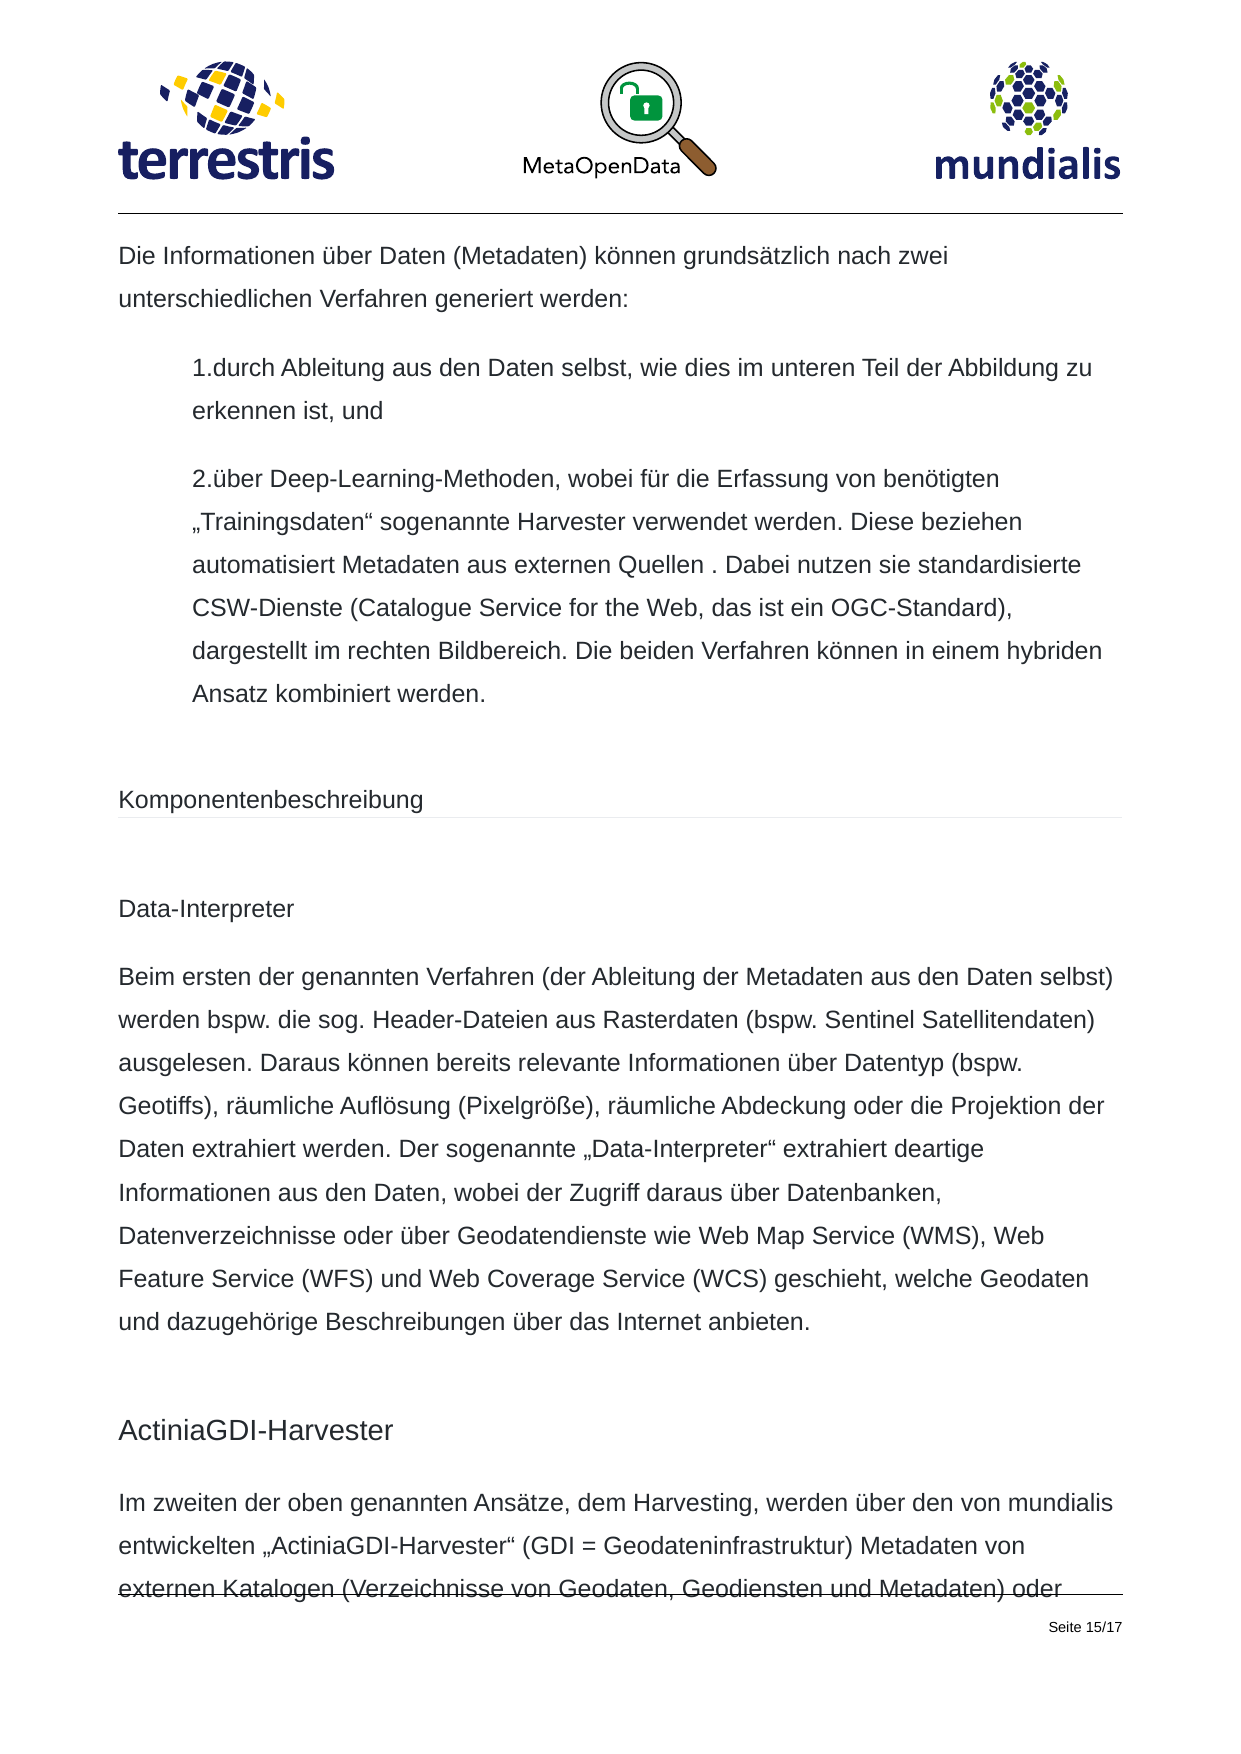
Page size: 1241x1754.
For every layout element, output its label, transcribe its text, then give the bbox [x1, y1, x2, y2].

text Beim ersten der genannten Verfahren (der Ableitung der Metadaten aus den Daten selbst) werden bspw. die sog. Header-Dateien aus Rasterdaten (bspw. Sentinel Satellitendaten) ausgelesen. Daraus können bereits relevante Informationen über Datentyp (bspw. Geotiffs), räumliche Auflösung (Pixelgröße), räumliche Abdeckung oder die Projektion der Daten extrahiert werden. Der sogenannte „Data-Interpreter“ extrahiert deartige Informationen aus den Daten, wobei der Zugriff daraus über Datenbanken, Datenverzeichnisse oder über Geodatendienste wie Web Map Service (WMS), Web Feature Service (WFS) und Web Coverage Service (WCS) geschieht, welche Geodaten und dazugehörige Beschreibungen über das Internet anbieten. [118, 962, 1122, 1336]
list durch Ableitung aus den Daten selbst, wie dies im unteren Teil der Abbildung zu erkennen ist, und [118, 353, 1122, 424]
subtitle Data-Interpreter [118, 894, 1122, 922]
subtitle Komponentenbeschreibung [118, 785, 1122, 817]
list über Deep-Learning-Methoden, wobei für die Erfassung von benötigten „Trainingsdaten“ sogenannte Harvester verwendet werden. Diese beziehen automatisiert Metadaten aus externen Quellen . Dabei nutzen sie standardisierte CSW-Dienste (Catalogue Service for the Web, das ist ein OGC-Standard), dargestellt im rechten Bildbereich. Die beiden Verfahren können in einem hybriden Ansatz kombiniert werden. [118, 464, 1122, 708]
subtitle ActiniaGDI-Harvester [118, 1412, 1122, 1446]
text Im zweiten der oben genannten Ansätze, dem Harvesting, werden über den von mundialis entwickelten „ActiniaGDI-Harvester“ (GDI = Geodateninfrastruktur) Metadaten von externen Katalogen (Verzeichnisse von Geodaten, Geodiensten und Metadaten) oder [118, 1488, 1122, 1594]
text Die Informationen über Daten (Metadaten) können grundsätzlich nach zwei unterschiedlichen Verfahren generiert werden: [118, 241, 1122, 313]
